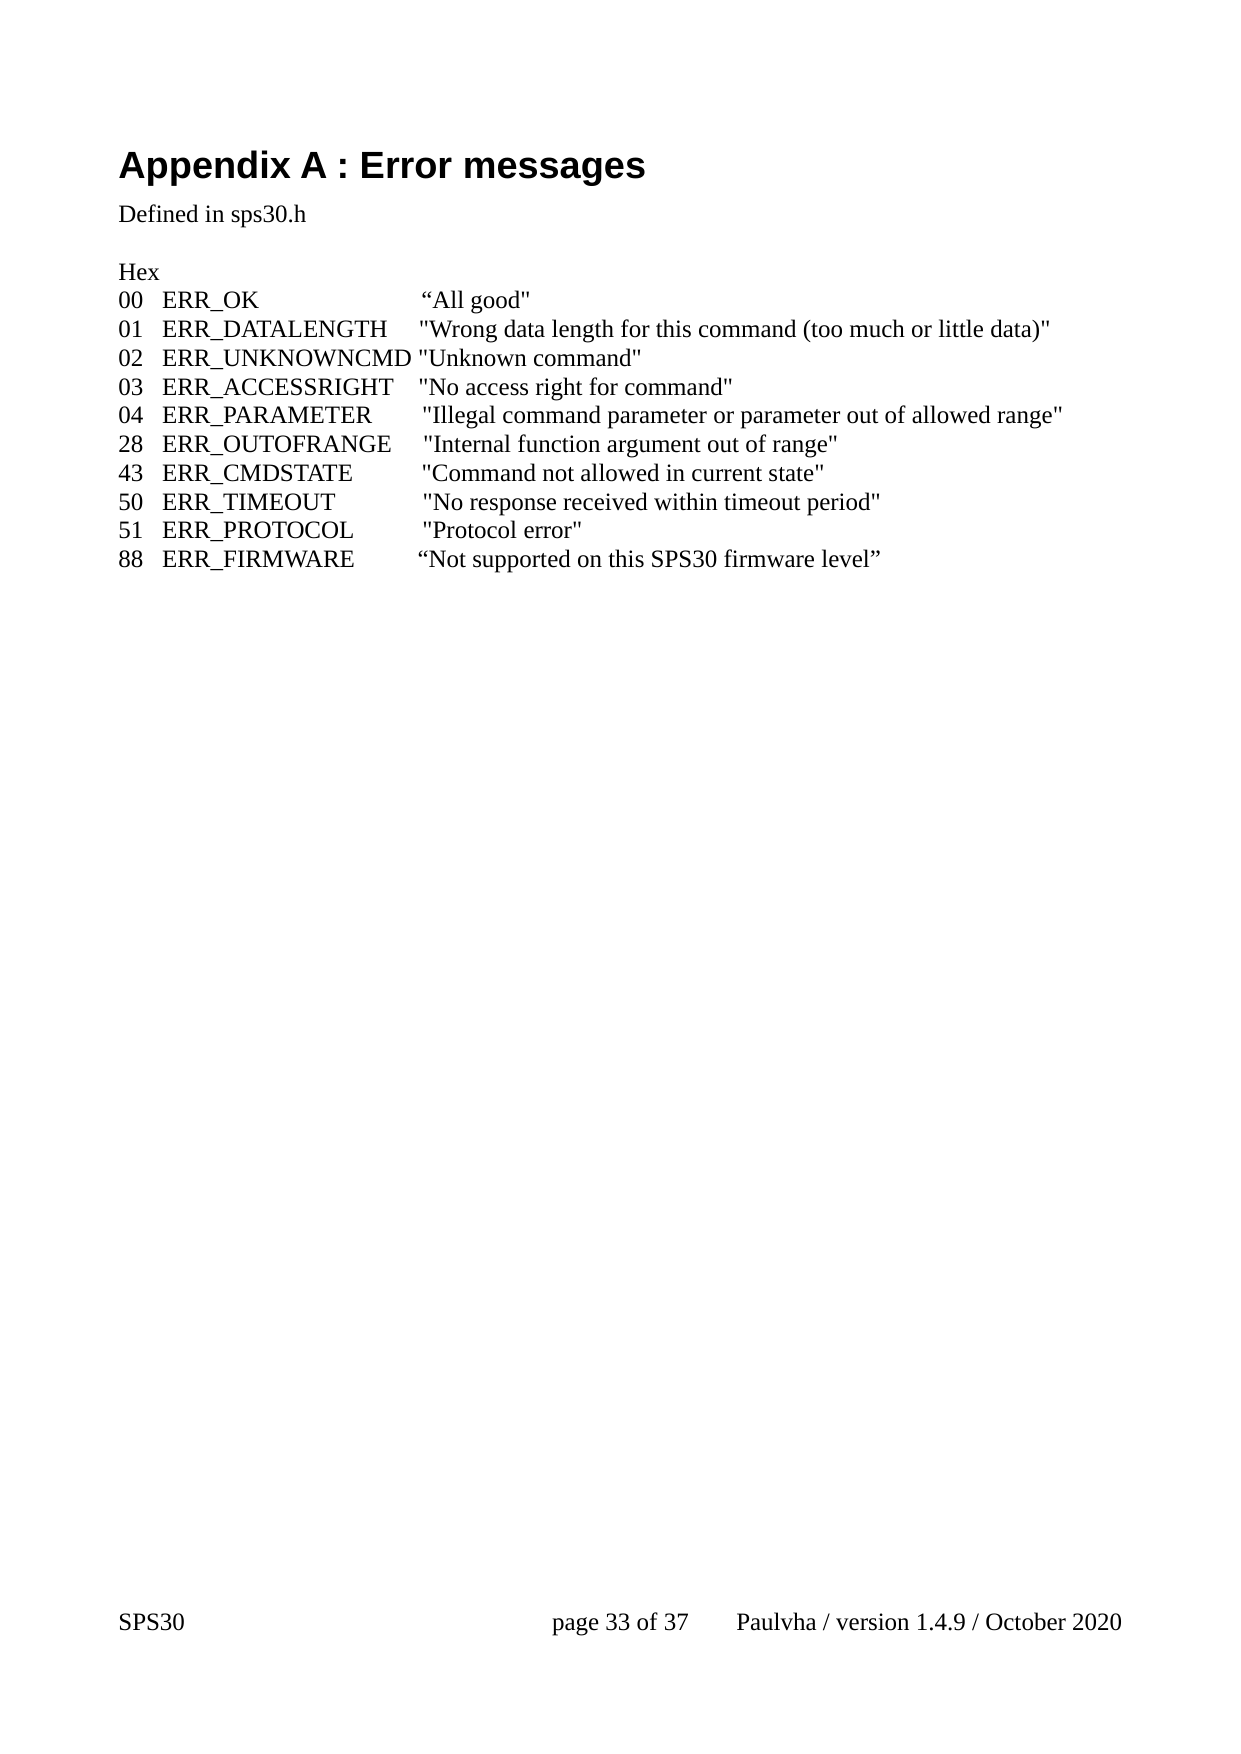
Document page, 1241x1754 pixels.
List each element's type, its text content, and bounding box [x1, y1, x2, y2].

subtitle Appendix A : Error messages [118, 143, 1122, 187]
text 50 ERR_TIMEOUT "No response received within timeout period" [118, 487, 1122, 516]
text 51 ERR_PROTOCOL "Protocol error" [118, 516, 1122, 544]
text 28 ERR_OUTOFRANGE "Internal function argument out of range" [118, 429, 1122, 458]
text 02 ERR_UNKNOWNCMD "Unknown command" [118, 343, 1122, 372]
text 88 ERR_FIRMWARE “Not supported on this SPS30 firmware level” [118, 544, 1122, 573]
text Hex [118, 257, 1122, 286]
text 04 ERR_PARAMETER "Illegal command parameter or parameter out of allowed range" [118, 401, 1122, 429]
text 00 ERR_OK “All good" [118, 286, 1122, 314]
text 01 ERR_DATALENGTH "Wrong data length for this command (too much or little data)" [118, 314, 1122, 343]
text Defined in sps30.h [118, 199, 1122, 228]
text 03 ERR_ACCESSRIGHT "No access right for command" [118, 372, 1122, 401]
text 43 ERR_CMDSTATE "Command not allowed in current state" [118, 458, 1122, 487]
